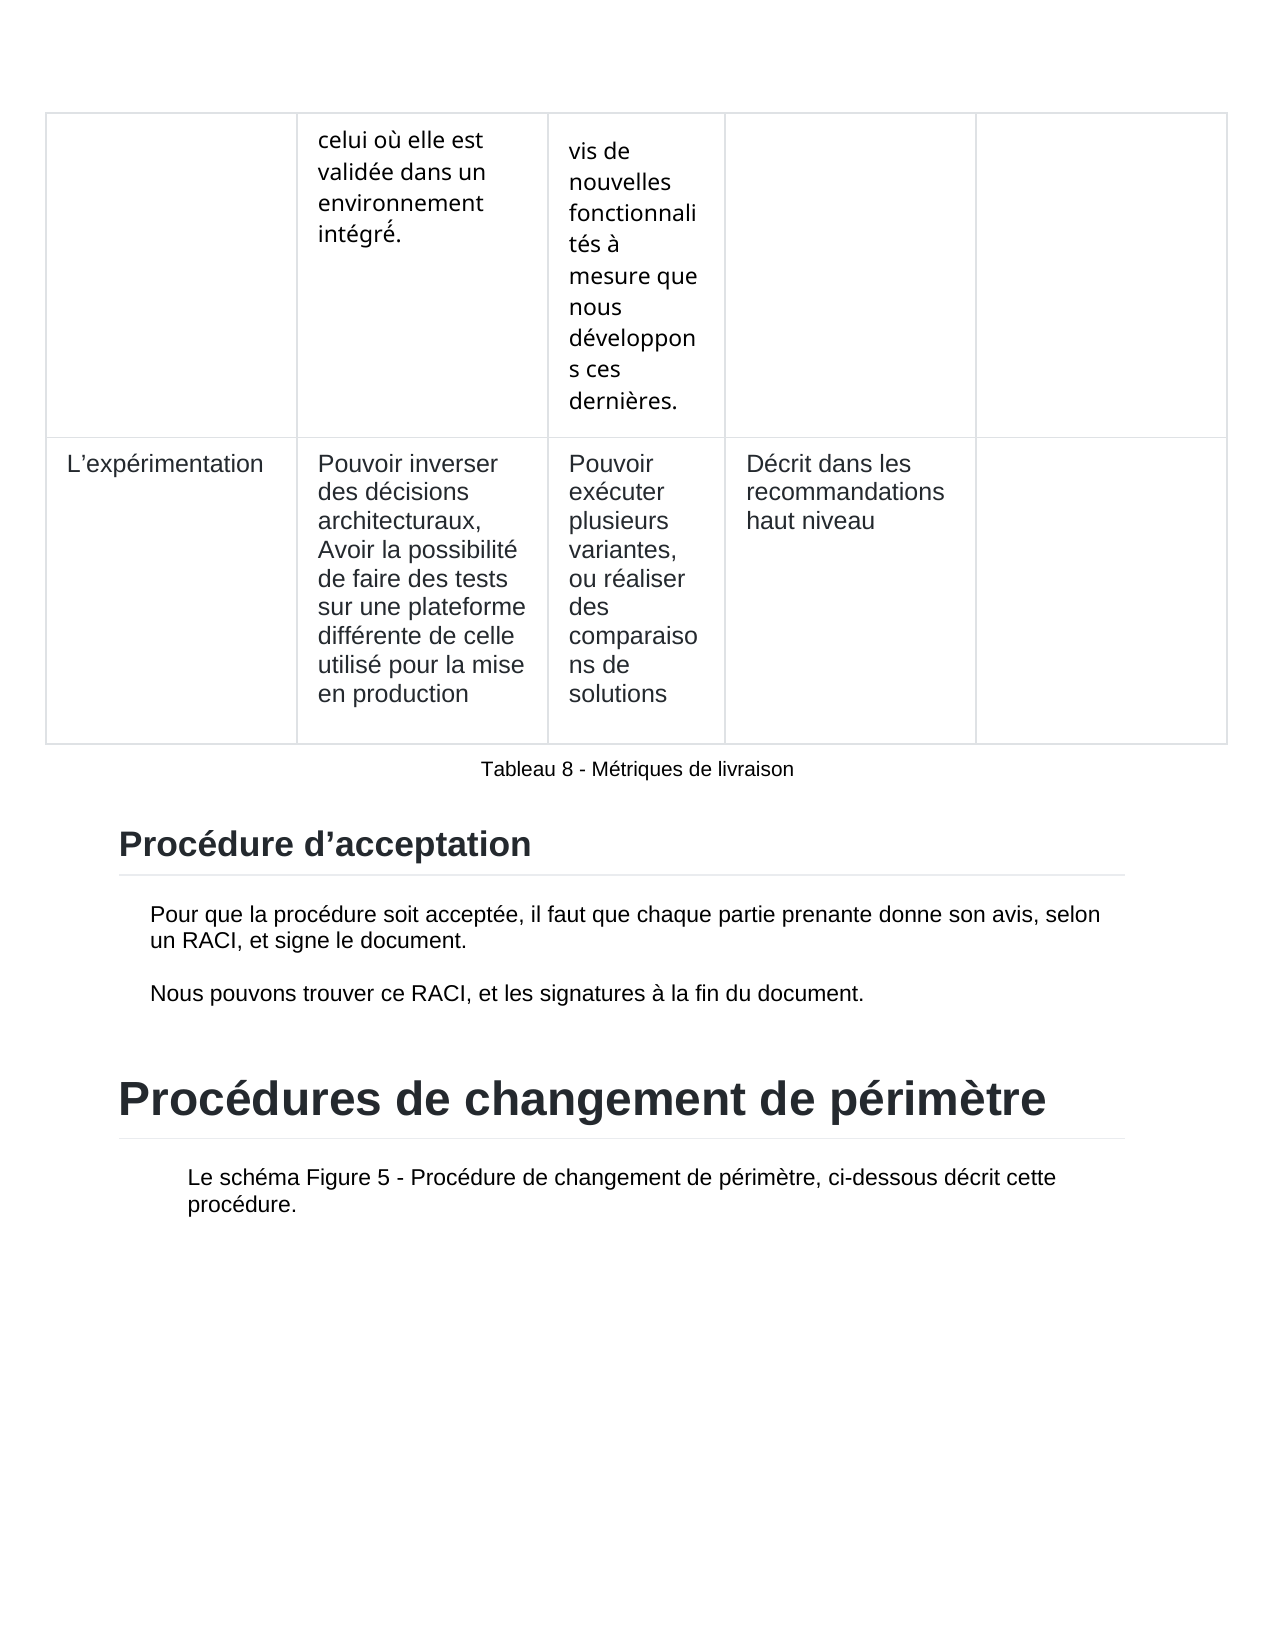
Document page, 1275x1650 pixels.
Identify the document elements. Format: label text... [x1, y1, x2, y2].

table_cell [977, 438, 1226, 743]
table_cell L’expérimentation [47, 438, 296, 743]
table_cell Pouvoir inverser des décisions architecturaux, Avoir la possibilité de faire des tests sur une plateforme différente de celle utilisé pour la mise en production [298, 438, 547, 743]
text Le schéma Figure 5 - Procédure de changement de périmètre, ci-dessous décrit cette procédure. [187, 1164, 1125, 1217]
table_cell celui où elle est validée dans un environnement intégré́. [298, 114, 547, 437]
subtitle Procédure d’acceptation [119, 823, 1125, 874]
text Pour que la procédure soit acceptée, il faut que chaque partie prenante donne son avis, selon un RACI, et signe le document. [150, 901, 1125, 954]
subtitle Procédures de changement de périmètre [119, 1070, 1125, 1138]
table_cell [977, 114, 1226, 437]
table_cell Pouvoir exécuter plusieurs variantes, ou réaliser des comparaisons de solutions [549, 438, 724, 743]
table_cell Décrit dans les recommandations haut niveau [726, 438, 975, 743]
text Tableau 8 - Métriques de livraison [150, 757, 1125, 781]
table_cell [726, 114, 975, 437]
table_cell vis de nouvelles fonctionnalités à mesure que nous développons ces dernières. [549, 114, 724, 437]
text Nous pouvons trouver ce RACI, et les signatures à la fin du document. [150, 980, 1125, 1006]
table_cell [47, 114, 296, 437]
